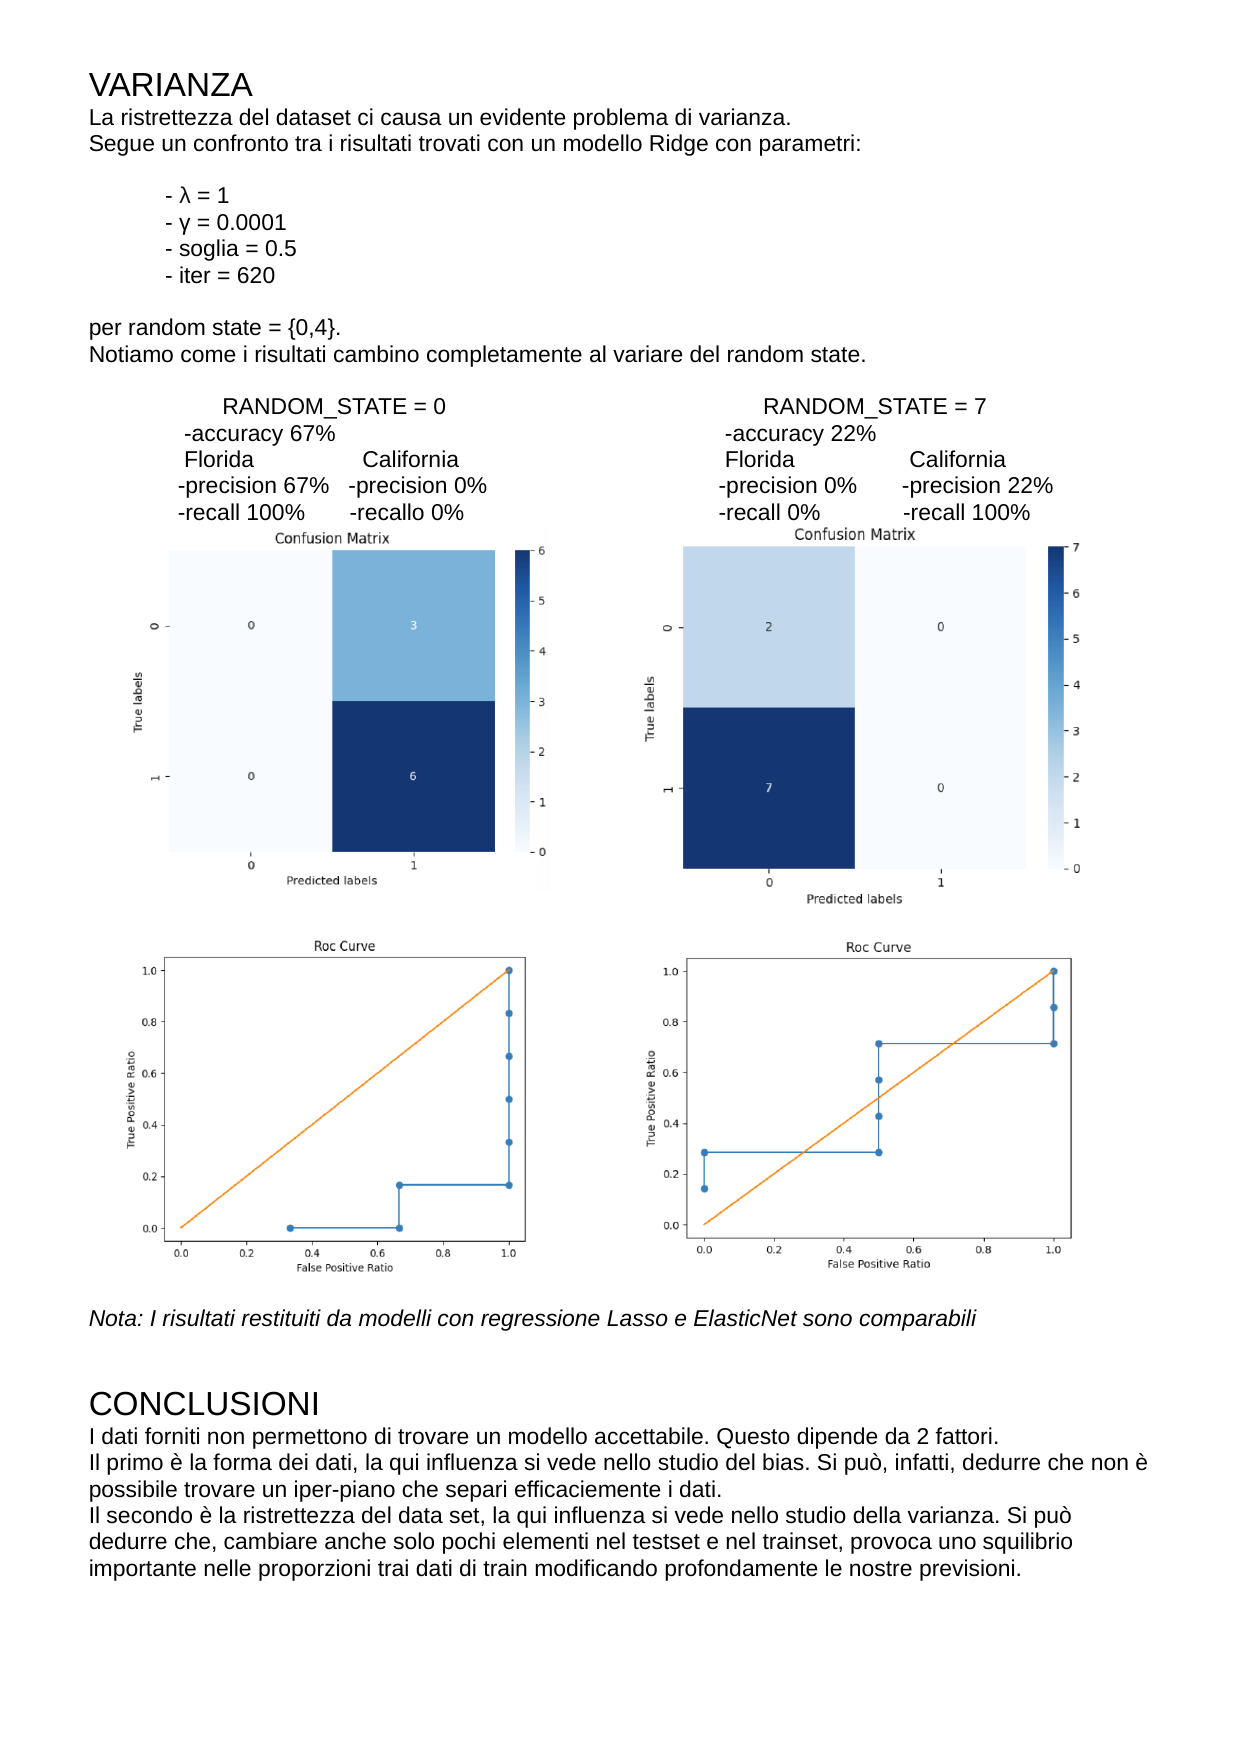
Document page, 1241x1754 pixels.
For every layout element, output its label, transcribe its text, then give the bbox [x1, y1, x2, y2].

table_cell [89, 525, 610, 936]
table_cell -accuracy 67% Florida California -precision 67% -precision 0% -recall 100% -recallo 0% [89, 420, 610, 525]
text Notiamo come i risultati cambino completamente al variare del random state. [88, 341, 1152, 367]
picture [121, 936, 528, 1279]
text I dati forniti non permettono di trovare un modello accettabile. Questo dipende da 2 fattori. [88, 1423, 1152, 1449]
table_cell -accuracy 22% Florida California -precision 0% -precision 22% -recall 0% -recall 100% [610, 420, 1152, 525]
table_cell [89, 936, 610, 1305]
picture [126, 525, 550, 891]
list per random state = {0,4}. [88, 314, 1152, 341]
table_cell [610, 1275, 1152, 1305]
text CONCLUSIONI [88, 1384, 1152, 1423]
text La ristrettezza del dataset ci causa un evidente problema di varianza. [88, 103, 1152, 130]
list - iter = 620 [88, 262, 1152, 288]
table_cell [610, 936, 641, 1274]
text Segue un confronto tra i risultati trovati con un modello Ridge con parametri: [88, 130, 1152, 156]
picture [641, 936, 1075, 1275]
text - λ = 1 [88, 182, 1152, 209]
text Nota: I risultati restituiti da modelli con regressione Lasso e ElasticNet sono comparabili [88, 1305, 1152, 1332]
text Il secondo è la ristrettezza del data set, la qui influenza si vede nello studio della varianza. Si può dedurre che, cambiare anche solo pochi elementi nel testset e nel trainset, provoca uno squilibrio importante nelle proporzioni trai dati di train modificando profondamente le nostre previsioni. [88, 1502, 1152, 1581]
text VARIANZA [88, 65, 1152, 103]
table_header RANDOM_STATE = 0 [89, 393, 610, 420]
table_cell [610, 525, 1152, 936]
list - soglia = 0.5 [88, 235, 1152, 262]
list - γ = 0.0001 [88, 209, 1152, 235]
text Il primo è la forma dei dati, la qui influenza si vede nello studio del bias. Si può, infatti, dedurre che non è possibile trovare un iper-piano che separi efficaciemente i dati. [88, 1449, 1152, 1502]
picture [639, 525, 1084, 910]
table_header RANDOM_STATE = 7 [610, 393, 1152, 420]
table_cell [1075, 936, 1152, 1274]
